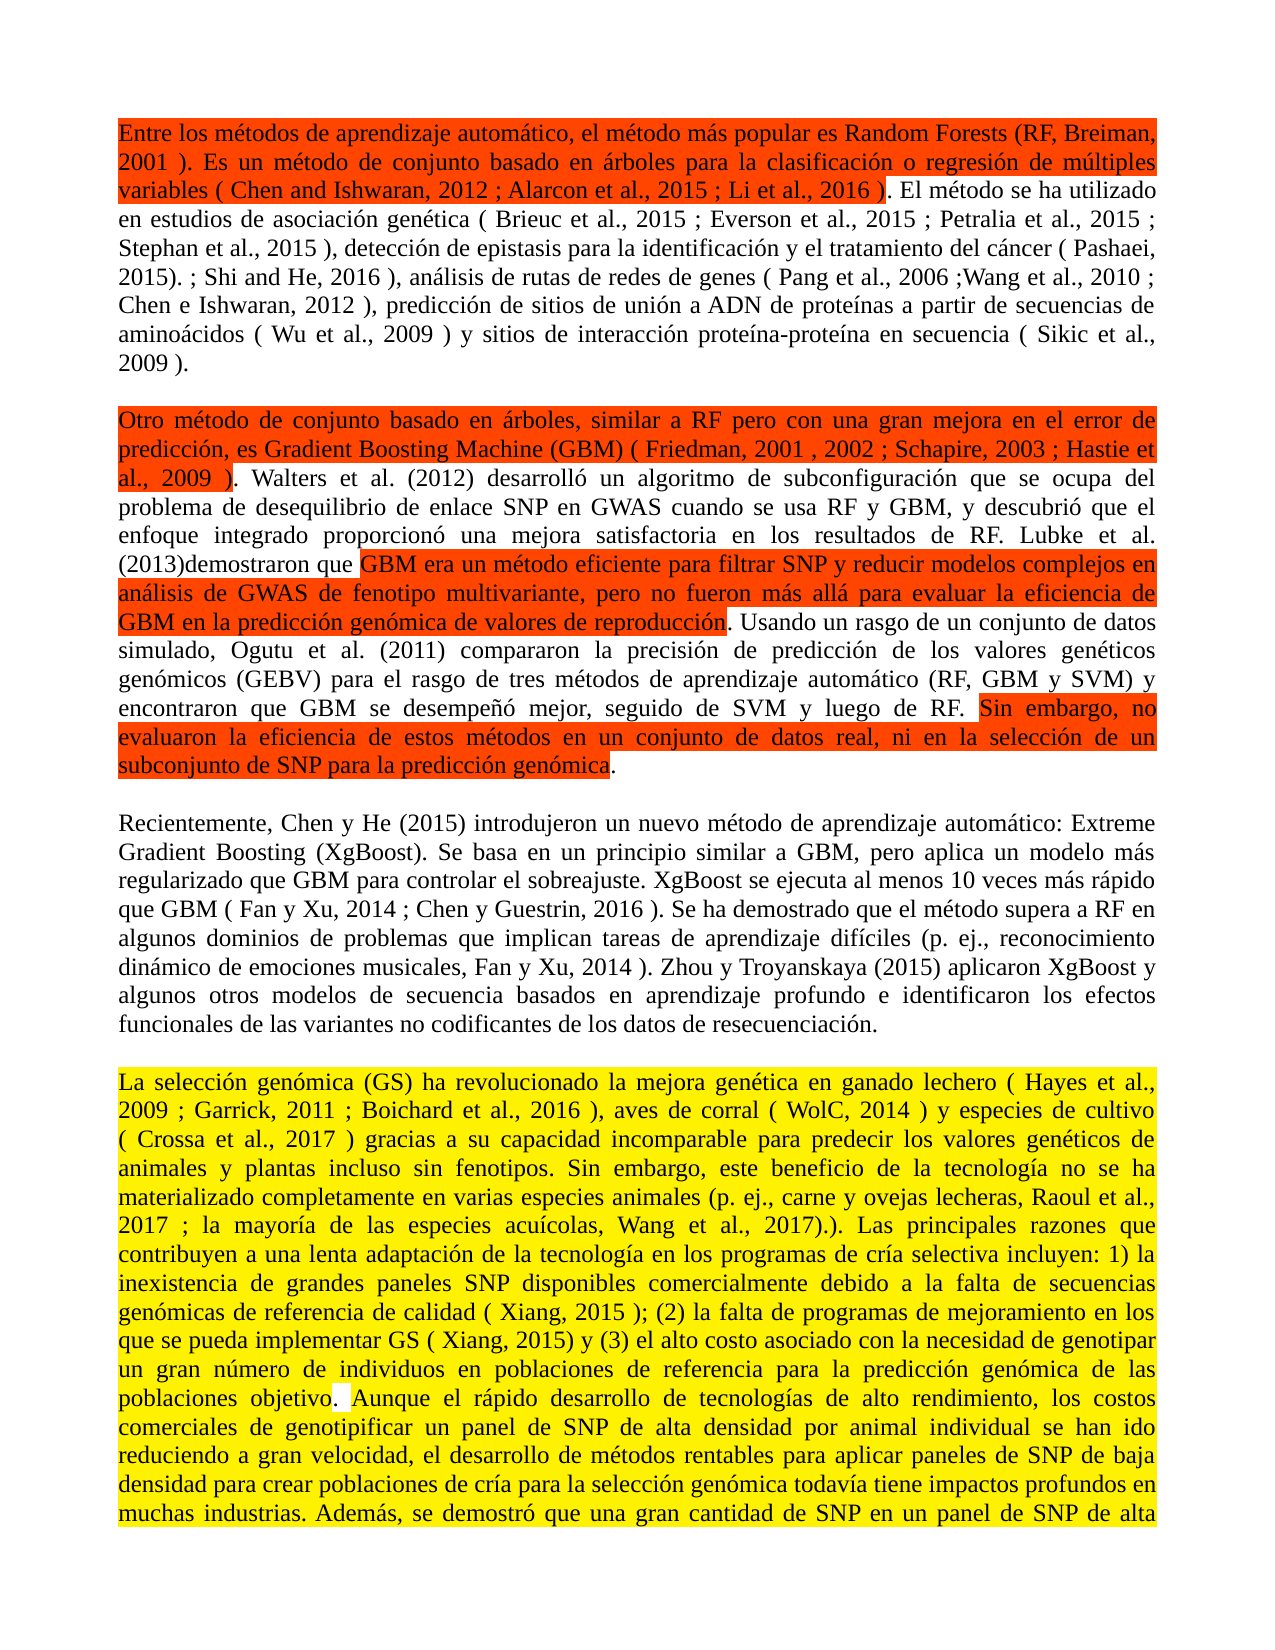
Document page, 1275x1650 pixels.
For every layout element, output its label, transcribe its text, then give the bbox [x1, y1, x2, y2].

text Recientemente, Chen y He (2015) introdujeron un nuevo método de aprendizaje automático: Extreme Gradient Boosting (XgBoost). Se basa en un principio similar a GBM, pero aplica un modelo más regularizado que GBM para controlar el sobreajuste. XgBoost se ejecuta al menos 10 veces más rápido que GBM ( Fan y Xu, 2014 ; Chen y Guestrin, 2016 ). Se ha demostrado que el método supera a RF en algunos dominios de problemas que implican tareas de aprendizaje difíciles (p. ej., reconocimiento dinámico de emociones musicales, Fan y Xu, 2014 ). Zhou y Troyanskaya (2015) aplicaron XgBoost y algunos otros modelos de secuencia basados ​​en aprendizaje profundo e identificaron los efectos funcionales de las variantes no codificantes de los datos de resecuenciación. [118, 808, 1157, 1038]
text La selección genómica (GS) ha revolucionado la mejora genética en ganado lechero ( Hayes et al., 2009 ; Garrick, 2011 ; Boichard et al., 2016 ), aves de corral ( WolC, 2014 ) y especies de cultivo ( Crossa et al., 2017 ) gracias a su capacidad incomparable para predecir los valores genéticos de animales y plantas incluso sin fenotipos. Sin embargo, este beneficio de la tecnología no se ha materializado completamente en varias especies animales (p. ej., carne y ovejas lecheras, Raoul et al., 2017 ; la mayoría de las especies acuícolas, Wang et al., 2017).). Las principales razones que contribuyen a una lenta adaptación de la tecnología en los programas de cría selectiva incluyen: 1) la inexistencia de grandes paneles SNP disponibles comercialmente debido a la falta de secuencias genómicas de referencia de calidad ( Xiang, 2015 ); (2) la falta de programas de mejoramiento en los que se pueda implementar GS ( Xiang, 2015) y (3) el alto costo asociado con la necesidad de genotipar un gran número de individuos en poblaciones de referencia para la predicción genómica de las poblaciones objetivo. Aunque el rápido desarrollo de tecnologías de alto rendimiento, los costos comerciales de genotipificar un panel de SNP de alta densidad por animal individual se han ido reduciendo a gran velocidad, el desarrollo de métodos rentables para aplicar paneles de SNP de baja densidad para crear poblaciones de cría para la selección genómica todavía tiene impactos profundos en muchas industrias. Además, se demostró que una gran cantidad de SNP en un panel de SNP de alta [118, 1067, 1157, 1527]
text Otro método de conjunto basado en árboles, similar a RF pero con una gran mejora en el error de predicción, es Gradient Boosting Machine (GBM) ( Friedman, 2001 , 2002 ; Schapire, 2003 ; Hastie et al., 2009 ). Walters et al. (2012) desarrolló un algoritmo de subconfiguración que se ocupa del problema de desequilibrio de enlace SNP en GWAS cuando se usa RF y GBM, y descubrió que el enfoque integrado proporcionó una mejora satisfactoria en los resultados de RF. Lubke et al. (2013)demostraron que GBM era un método eficiente para filtrar SNP y reducir modelos complejos en análisis de GWAS de fenotipo multivariante, pero no fueron más allá para evaluar la eficiencia de GBM en la predicción genómica de valores de reproducción. Usando un rasgo de un conjunto de datos simulado, Ogutu et al. (2011) compararon la precisión de predicción de los valores genéticos genómicos (GEBV) para el rasgo de tres métodos de aprendizaje automático (RF, GBM y SVM) y encontraron que GBM se desempeñó mejor, seguido de SVM y luego de RF. Sin embargo, no evaluaron la eficiencia de estos métodos en un conjunto de datos real, ni en la selección de un subconjunto de SNP para la predicción genómica. [118, 406, 1157, 779]
text Entre los métodos de aprendizaje automático, el método más popular es Random Forests (RF, Breiman, 2001 ). Es un método de conjunto basado en árboles para la clasificación o regresión de múltiples variables ( Chen and Ishwaran, 2012 ; Alarcon et al., 2015 ; Li et al., 2016 ). El método se ha utilizado en estudios de asociación genética ( Brieuc et al., 2015 ; Everson et al., 2015 ; Petralia et al., 2015 ; Stephan et al., 2015 ), detección de epistasis para la identificación y el tratamiento del cáncer ( Pashaei, 2015). ; Shi and He, 2016 ), análisis de rutas de redes de genes ( Pang et al., 2006 ;Wang et al., 2010 ; Chen e Ishwaran, 2012 ), predicción de sitios de unión a ADN de proteínas a partir de secuencias de aminoácidos ( Wu et al., 2009 ) y sitios de interacción proteína-proteína en secuencia ( Sikic et al., 2009 ). [118, 118, 1157, 377]
